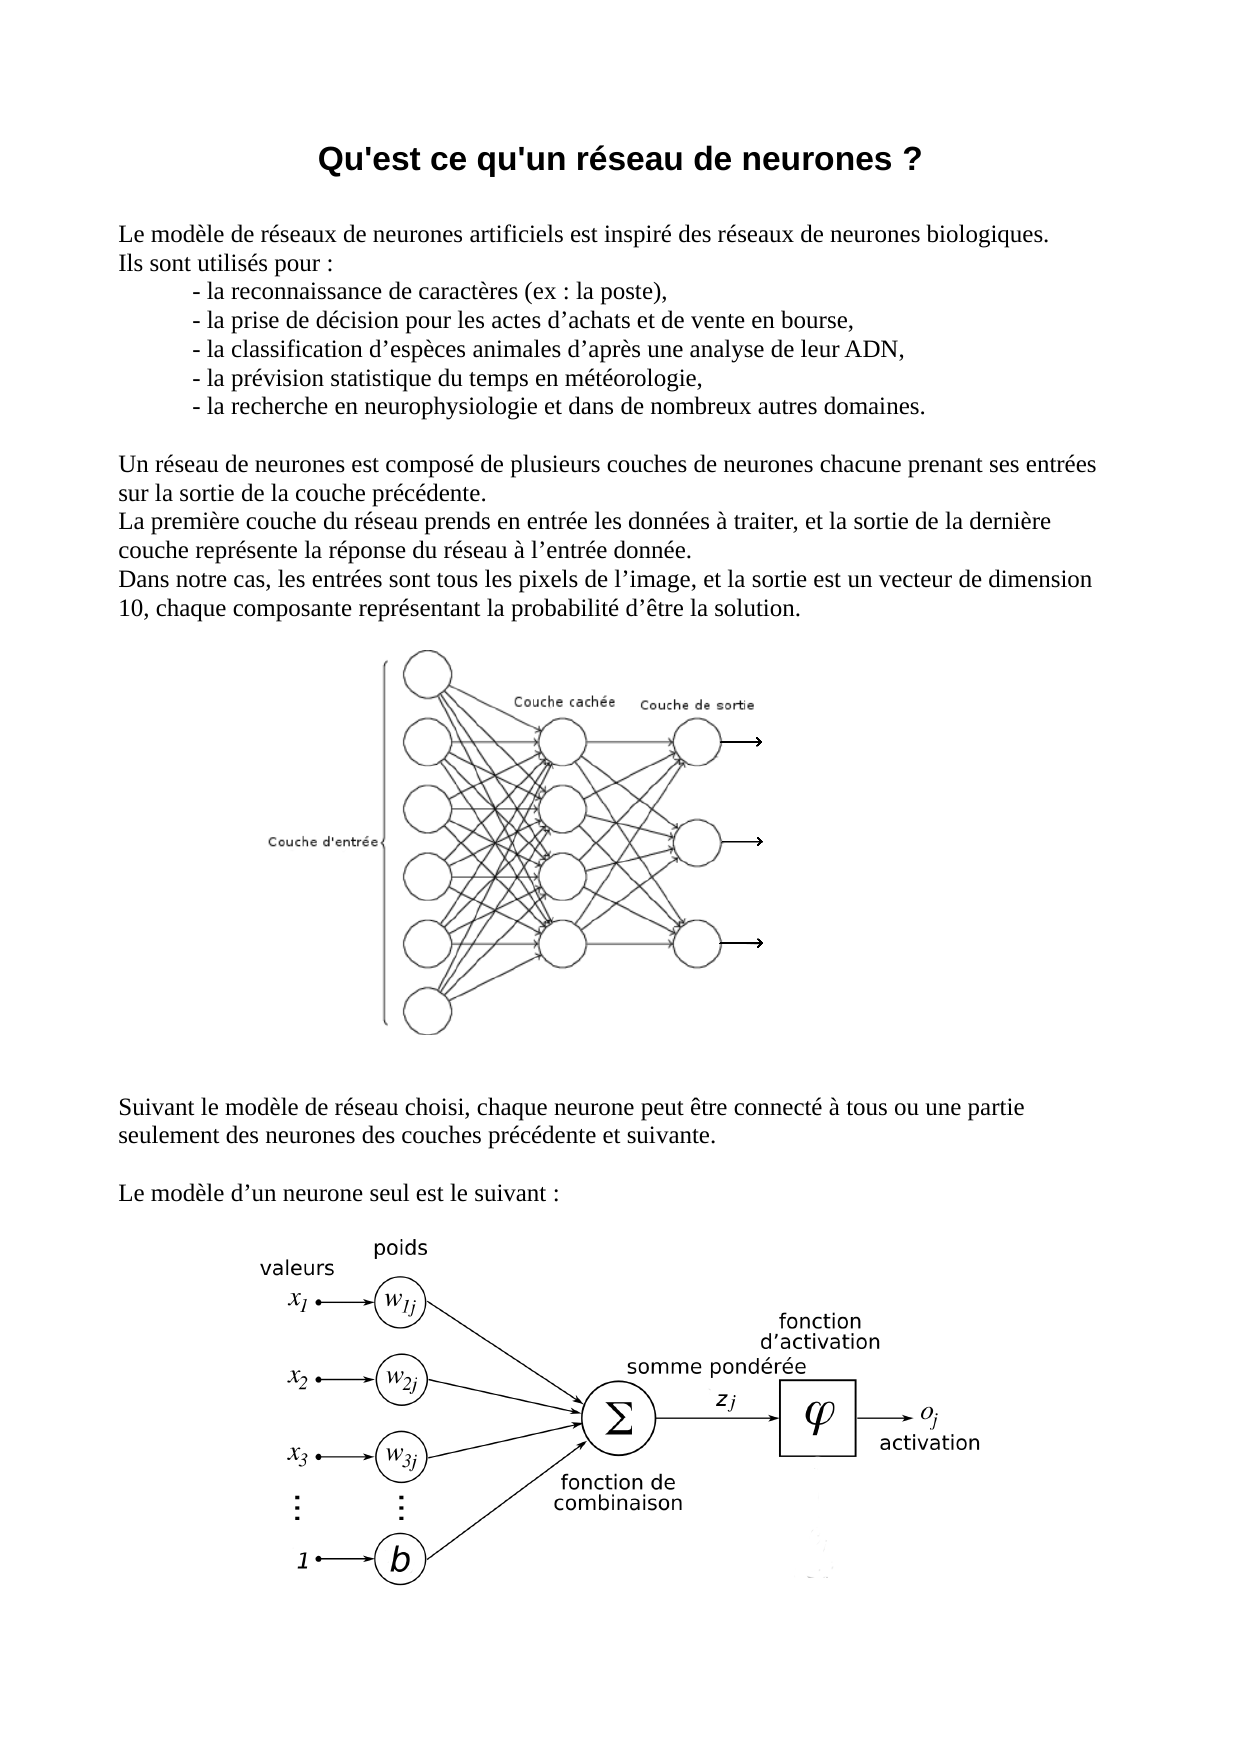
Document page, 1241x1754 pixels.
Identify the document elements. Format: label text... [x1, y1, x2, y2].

text La première couche du réseau prends en entrée les données à traiter, et la sortie de la dernière couche représente la réponse du réseau à l’entrée donnée. [118, 506, 1122, 564]
text - la recherche en neurophysiologie et dans de nombreux autres domaines. [118, 391, 1122, 420]
text Le modèle d’un neurone seul est le suivant : [118, 1178, 1122, 1207]
picture [248, 1235, 992, 1589]
picture [265, 650, 975, 1035]
text - la prévision statistique du temps en météorologie, [118, 363, 1122, 391]
text Un réseau de neurones est composé de plusieurs couches de neurones chacune prenant ses entrées sur la sortie de la couche précédente. [118, 449, 1122, 506]
text - la classification d’espèces animales d’après une analyse de leur ADN, [118, 334, 1122, 363]
text Ils sont utilisés pour : [118, 248, 1122, 276]
text - la prise de décision pour les actes d’achats et de vente en bourse, [118, 305, 1122, 334]
text Suivant le modèle de réseau choisi, chaque neurone peut être connecté à tous ou une partie seulement des neurones des couches précédente et suivante. [118, 1092, 1122, 1149]
text - la reconnaissance de caractères (ex : la poste), [118, 276, 1122, 305]
text Dans notre cas, les entrées sont tous les pixels de l’image, et la sortie est un vecteur de dimension 10, chaque composante représentant la probabilité d’être la solution. [118, 564, 1122, 621]
subtitle Qu'est ce qu'un réseau de neurones ? [118, 139, 1122, 178]
text Le modèle de réseaux de neurones artificiels est inspiré des réseaux de neurones biologiques. [118, 219, 1122, 248]
